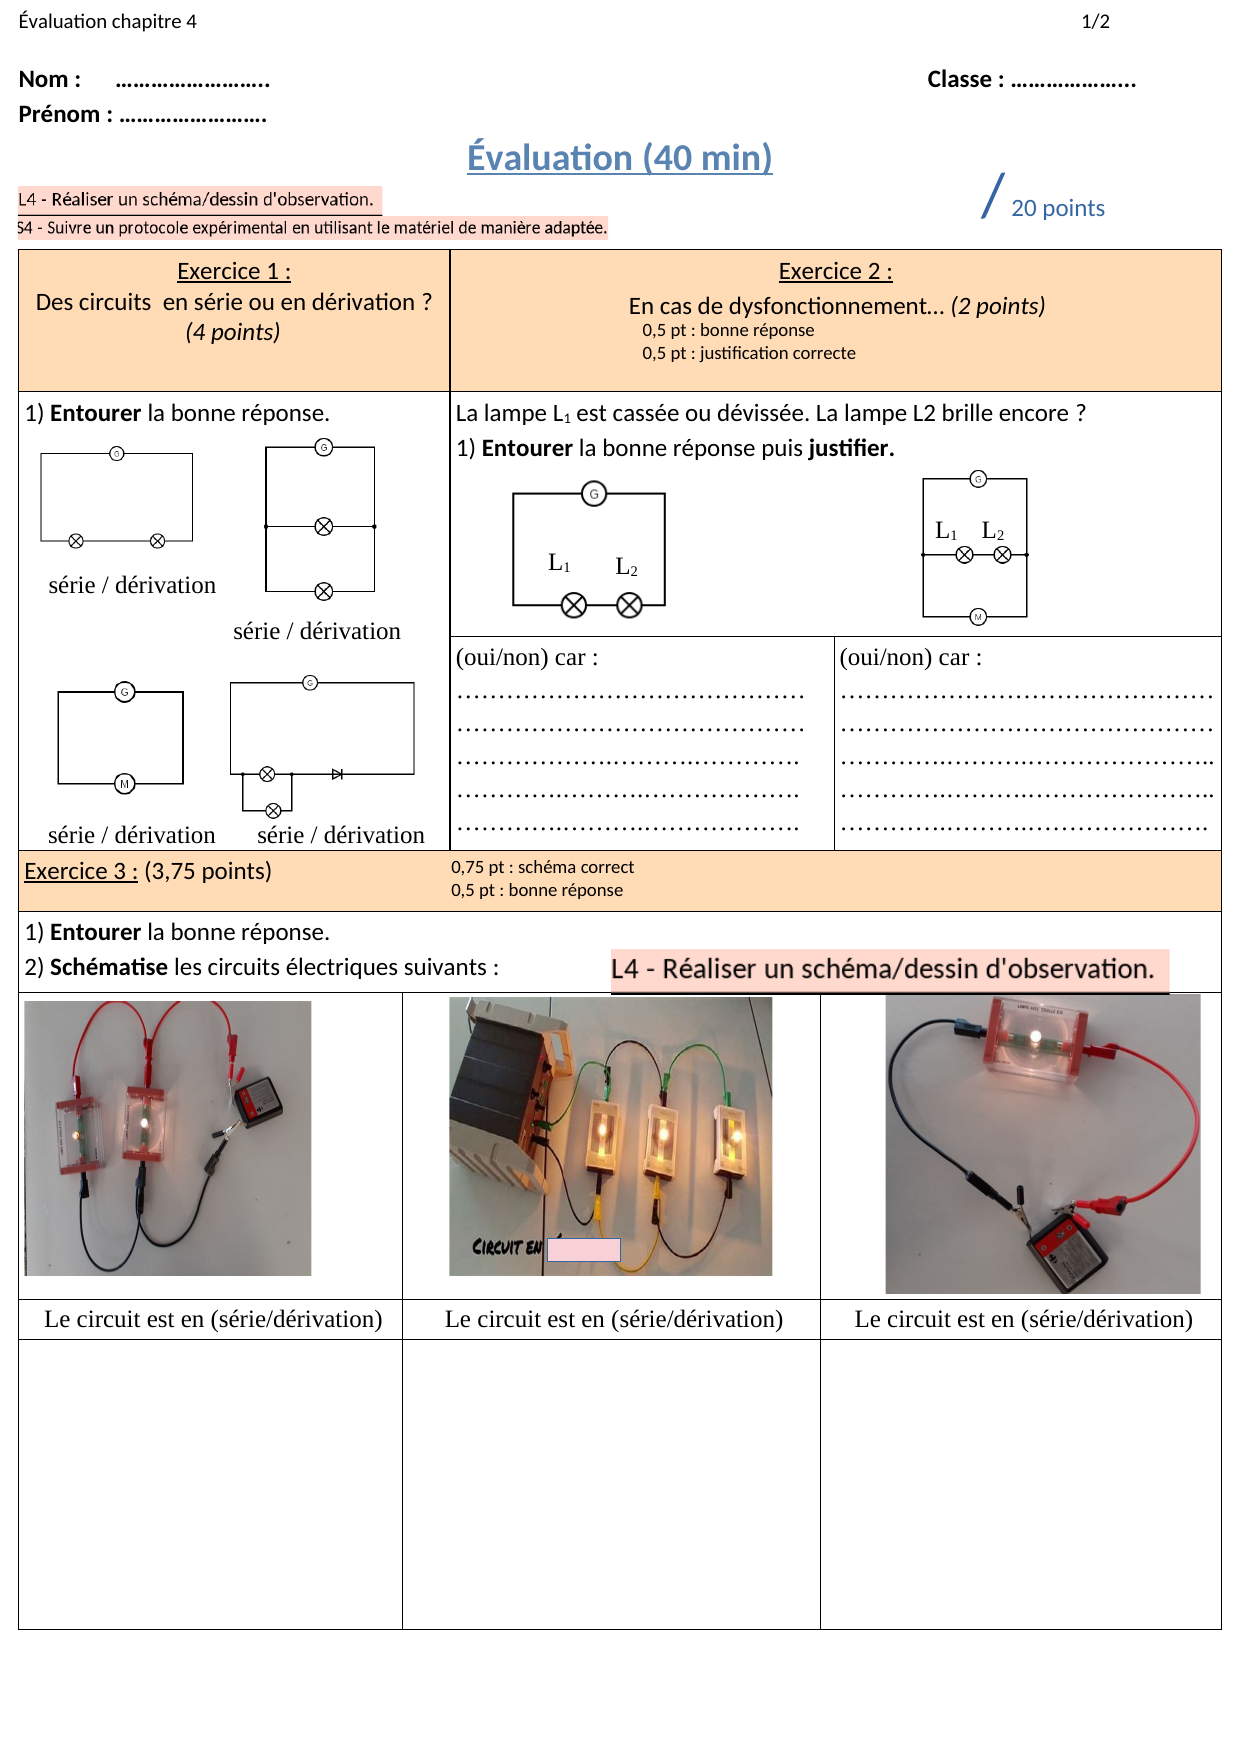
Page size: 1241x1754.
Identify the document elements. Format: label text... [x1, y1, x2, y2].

table_cell [403, 1340, 820, 1629]
picture [611, 949, 1201, 1294]
picture [258, 418, 386, 611]
picture [218, 671, 418, 821]
picture [449, 997, 773, 1276]
text Nom : …………………….. Classe : ………………... [18, 63, 1221, 94]
table_cell La lampe L1 est cassée ou dévissée. La lampe L2 brille encore ? 1) Entourer la bonne réponse puis justifier. [451, 392, 1221, 636]
table_cell Le circuit est en (série/dérivation) [19, 1300, 402, 1339]
table_cell [19, 993, 402, 1298]
table_cell [19, 1340, 402, 1629]
picture [49, 678, 199, 809]
picture [24, 1001, 312, 1276]
table_cell 1) Entourer la bonne réponse. [19, 392, 449, 849]
picture [914, 463, 1035, 632]
table_header Exercice 2 : En cas de dysfonctionnement… (2 points) [451, 250, 1221, 391]
table_cell Exercice 3 : (3,75 points) [19, 851, 1221, 911]
picture [29, 444, 200, 551]
table_cell [821, 993, 1221, 1298]
table_cell (oui/non) car : ………………………………………………………………………………………….……….…………. ………….……….………………. ………….……….………………. [451, 637, 834, 849]
table_header Exercice 1 : Des circuits en série ou en dérivation ? (4 points) [19, 250, 449, 391]
table_cell 1) Entourer la bonne réponse. 2) Schématise les circuits électriques suivants : [19, 912, 1221, 992]
table_cell [403, 993, 820, 1298]
table_cell Le circuit est en (série/dérivation) [821, 1300, 1221, 1339]
table_cell (oui/non) car : ………………………………………………………………………………………….……….………………….. ………….……….………………….. ………….……….…………………. [835, 637, 1221, 849]
text Prénom : ……………………. [18, 98, 1221, 129]
table_cell [821, 1340, 1221, 1629]
table_cell Le circuit est en (série/dérivation) [403, 1300, 820, 1339]
subtitle Évaluation (40 min) [18, 133, 1221, 179]
picture [508, 473, 669, 623]
picture [17, 186, 609, 240]
